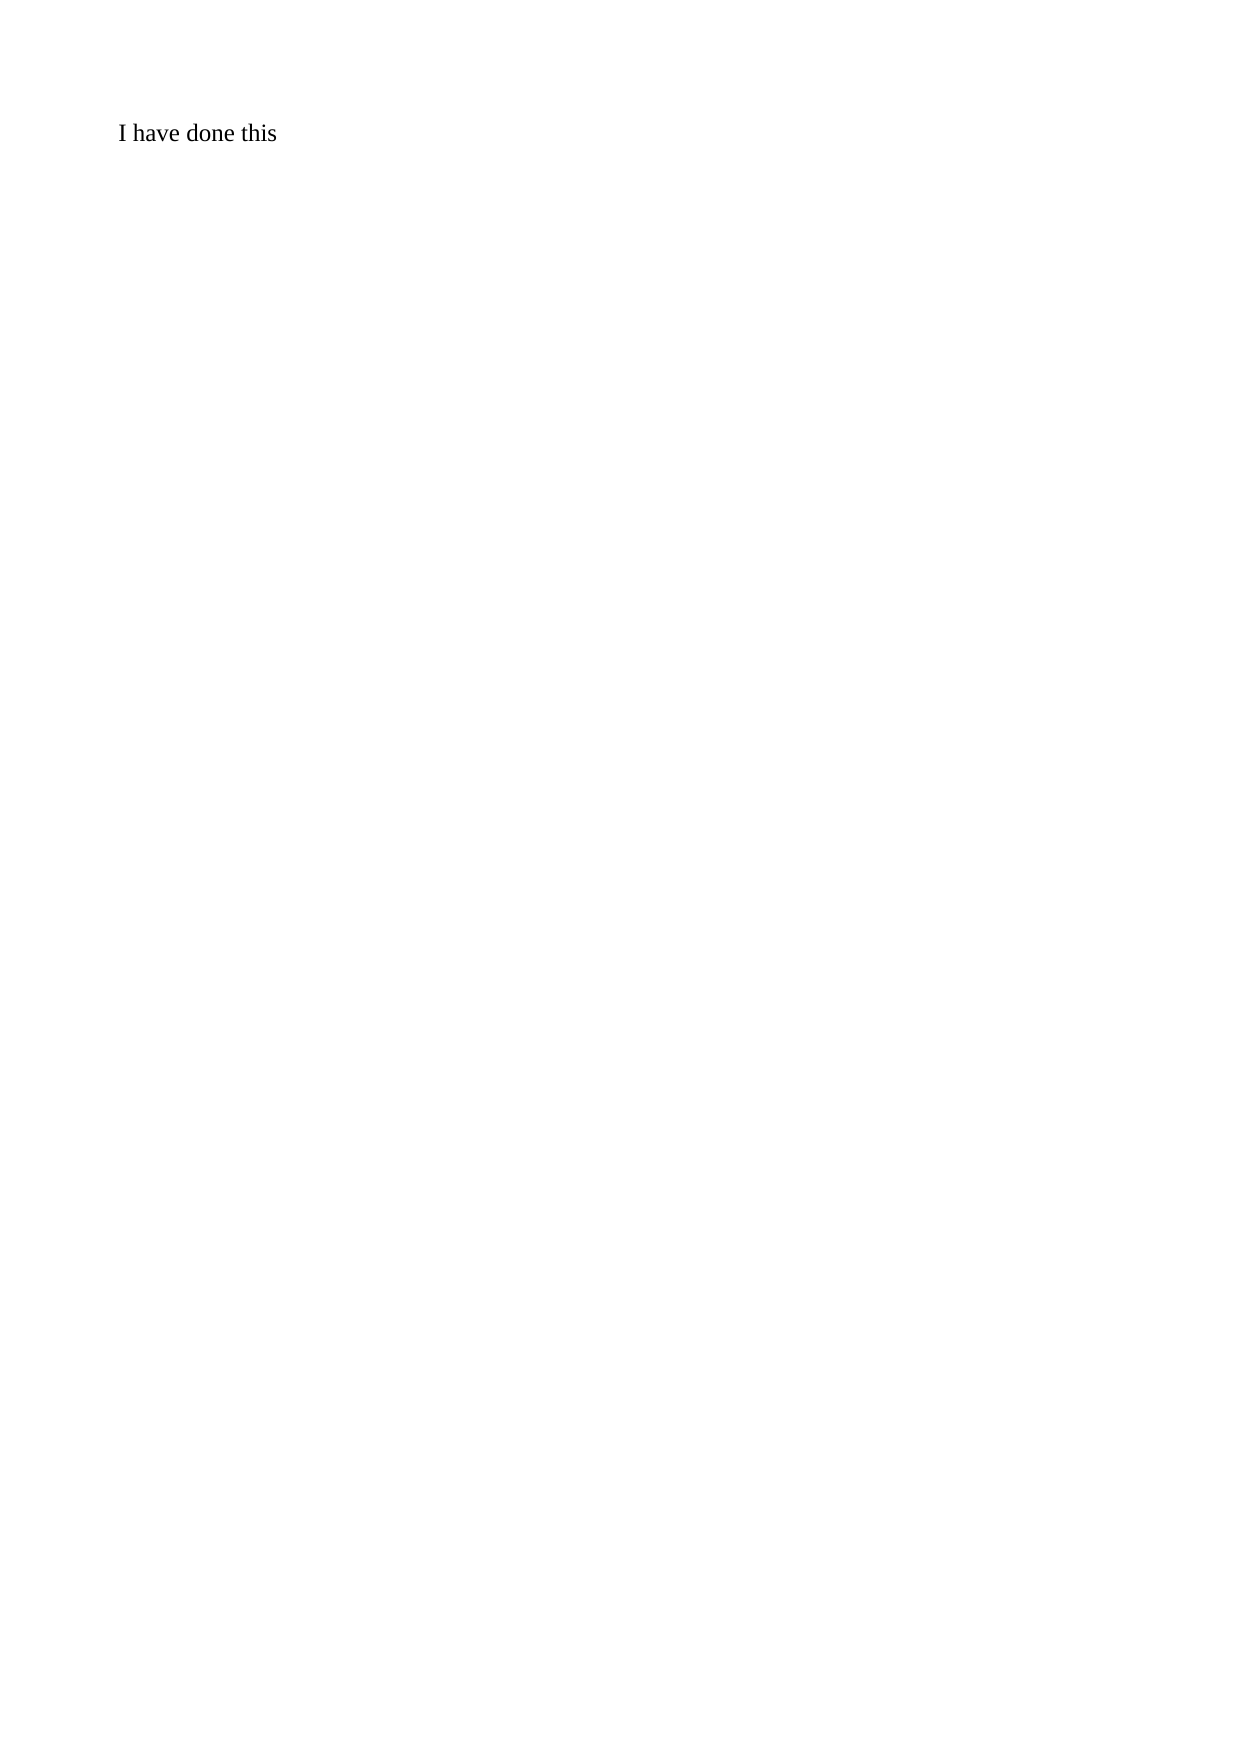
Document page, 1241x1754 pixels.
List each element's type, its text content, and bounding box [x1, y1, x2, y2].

text I have done this [118, 118, 1122, 147]
